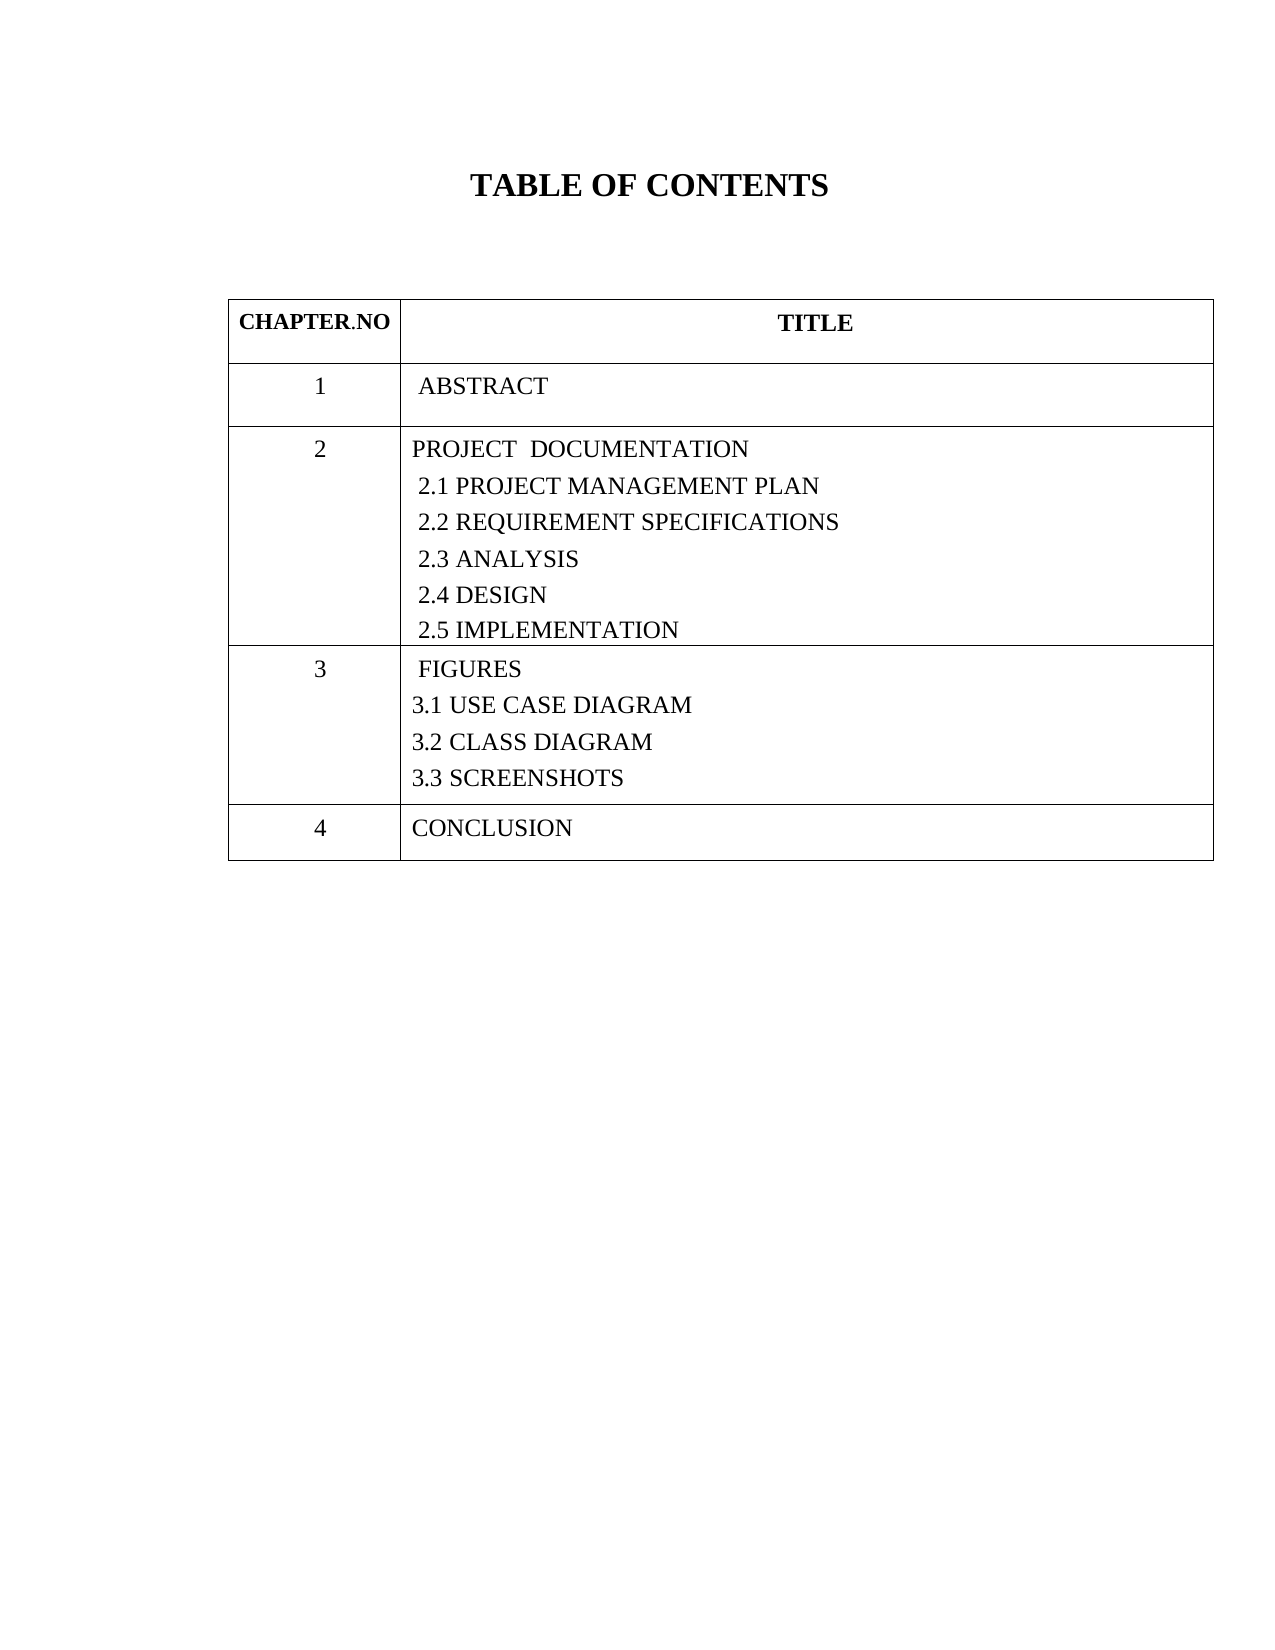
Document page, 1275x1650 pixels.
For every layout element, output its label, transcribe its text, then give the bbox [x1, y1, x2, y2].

table_cell 1 [229, 364, 400, 426]
table_cell 2 [229, 427, 400, 645]
table_cell FIGURES USE CASE DIAGRAM CLASS DIAGRAM SCREENSHOTS [401, 646, 1213, 804]
table_cell PROJECT DOCUMENTATION PROJECT MANAGEMENT PLAN REQUIREMENT SPECIFICATIONS ANALYSIS DESIGN IMPLEMENTATION [401, 427, 1213, 645]
subtitle TABLE OF CONTENTS [385, 166, 913, 204]
table_cell ABSTRACT [401, 364, 1213, 426]
table_cell 3 [229, 646, 400, 804]
table_cell CONCLUSION [401, 805, 1213, 860]
table_cell 4 [229, 805, 400, 860]
table_header TITLE [401, 300, 1213, 362]
table_header CHAPTER.NO [229, 300, 400, 362]
